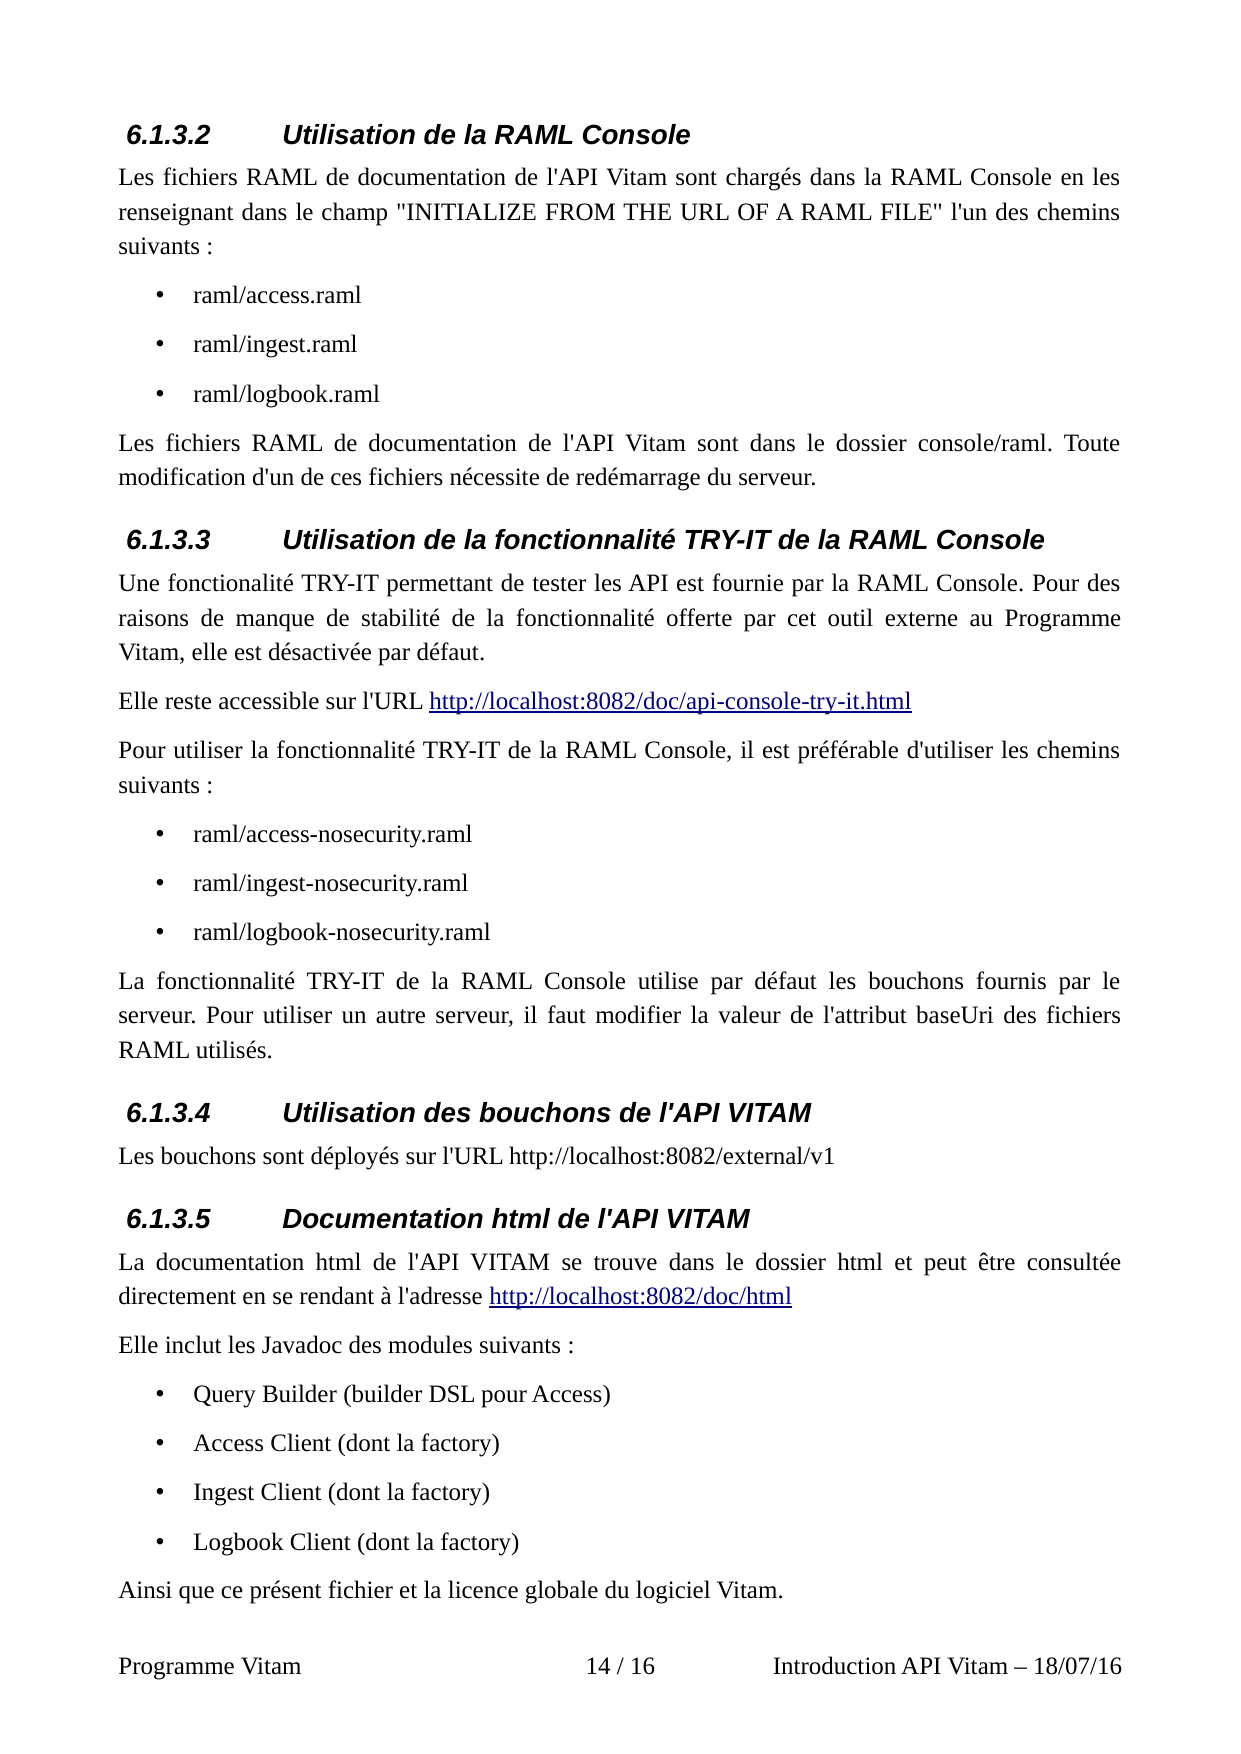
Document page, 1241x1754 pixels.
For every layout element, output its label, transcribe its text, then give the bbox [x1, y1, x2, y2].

subtitle Utilisation de la fonctionnalité TRY-IT de la RAML Console [118, 524, 1122, 556]
subtitle Utilisation de la RAML Console [118, 118, 1122, 150]
text La documentation html de l'API VITAM se trouve dans le dossier html et peut être consultée directement en se rendant à l'adresse http://localhost:8082/doc/html [118, 1247, 1122, 1310]
text Les fichiers RAML de documentation de l'API Vitam sont dans le dossier console/raml. Toute modification d'un de ces fichiers nécessite de redémarrage du serveur. [118, 428, 1122, 491]
list Logbook Client (dont la factory) [156, 1527, 1122, 1555]
subtitle Documentation html de l'API VITAM [118, 1202, 1122, 1234]
text Elle reste accessible sur l'URL http://localhost:8082/doc/api-console-try-it.html [118, 686, 1122, 715]
text Les fichiers RAML de documentation de l'API Vitam sont chargés dans la RAML Console en les renseignant dans le champ "INITIALIZE FROM THE URL OF A RAML FILE" l'un des chemins suivants : [118, 162, 1122, 260]
list Access Client (dont la factory) [156, 1428, 1122, 1457]
list raml/access-nosecurity.raml [156, 819, 1122, 847]
text Les bouchons sont déployés sur l'URL http://localhost:8082/external/v1 [118, 1141, 1122, 1169]
text Elle inclut les Javadoc des modules suivants : [118, 1330, 1122, 1359]
list Query Builder (builder DSL pour Access) [156, 1379, 1122, 1408]
list Ingest Client (dont la factory) [156, 1477, 1122, 1506]
subtitle Utilisation des bouchons de l'API VITAM [118, 1096, 1122, 1128]
text La fonctionnalité TRY-IT de la RAML Console utilise par défaut les bouchons fournis par le serveur. Pour utiliser un autre serveur, il faut modifier la valeur de l'attribut baseUri des fichiers RAML utilisés. [118, 966, 1122, 1064]
list raml/access.raml [156, 281, 1122, 309]
text Une fonctionalité TRY-IT permettant de tester les API est fournie par la RAML Console. Pour des raisons de manque de stabilité de la fonctionnalité offerte par cet outil externe au Programme Vitam, elle est désactivée par défaut. [118, 568, 1122, 666]
list raml/logbook.raml [156, 379, 1122, 407]
list raml/ingest-nosecurity.raml [156, 868, 1122, 897]
text Ainsi que ce présent fichier et la licence globale du logiciel Vitam. [118, 1576, 1122, 1604]
list raml/logbook-nosecurity.raml [156, 917, 1122, 946]
list raml/ingest.raml [156, 329, 1122, 358]
text Pour utiliser la fonctionnalité TRY-IT de la RAML Console, il est préférable d'utiliser les chemins suivants : [118, 735, 1122, 798]
